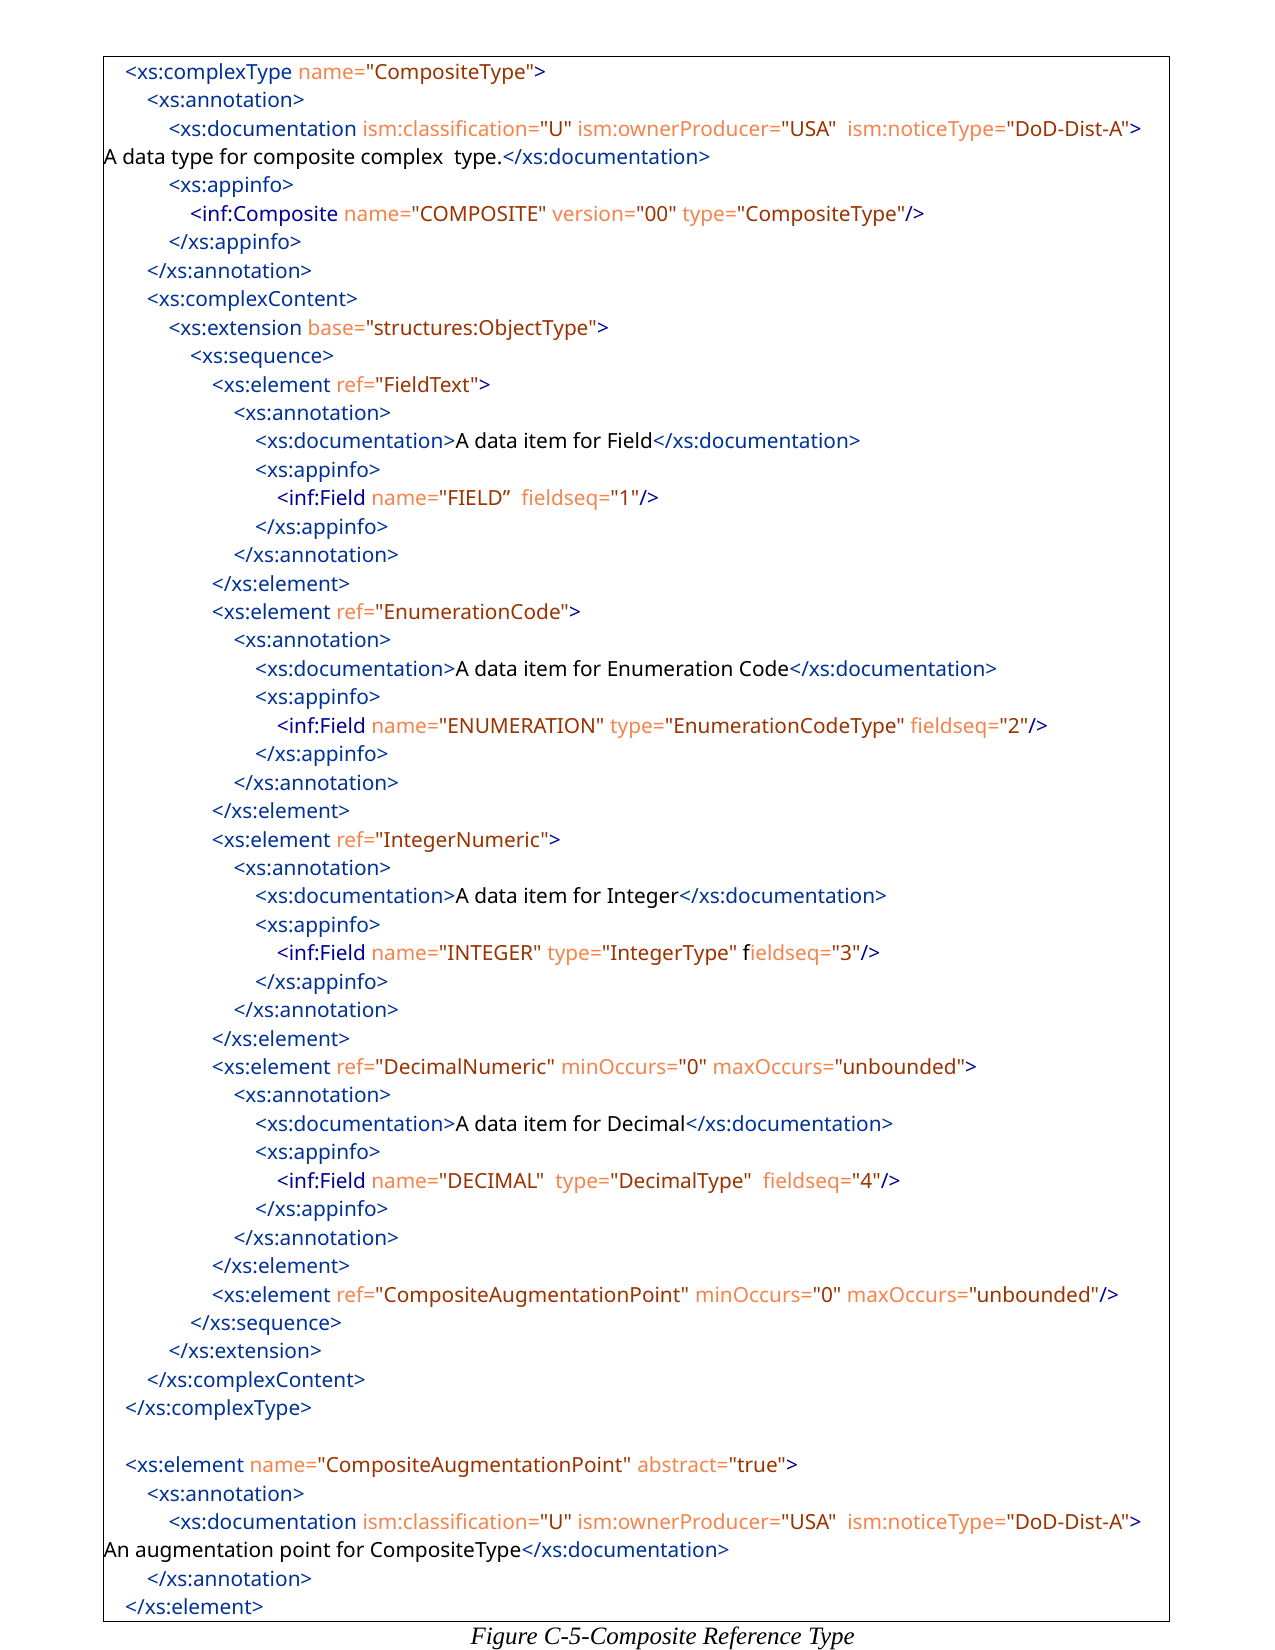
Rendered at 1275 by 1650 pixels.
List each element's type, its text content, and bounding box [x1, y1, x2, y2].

text Figure C-5-Composite Reference Type [130, 117, 1197, 1650]
